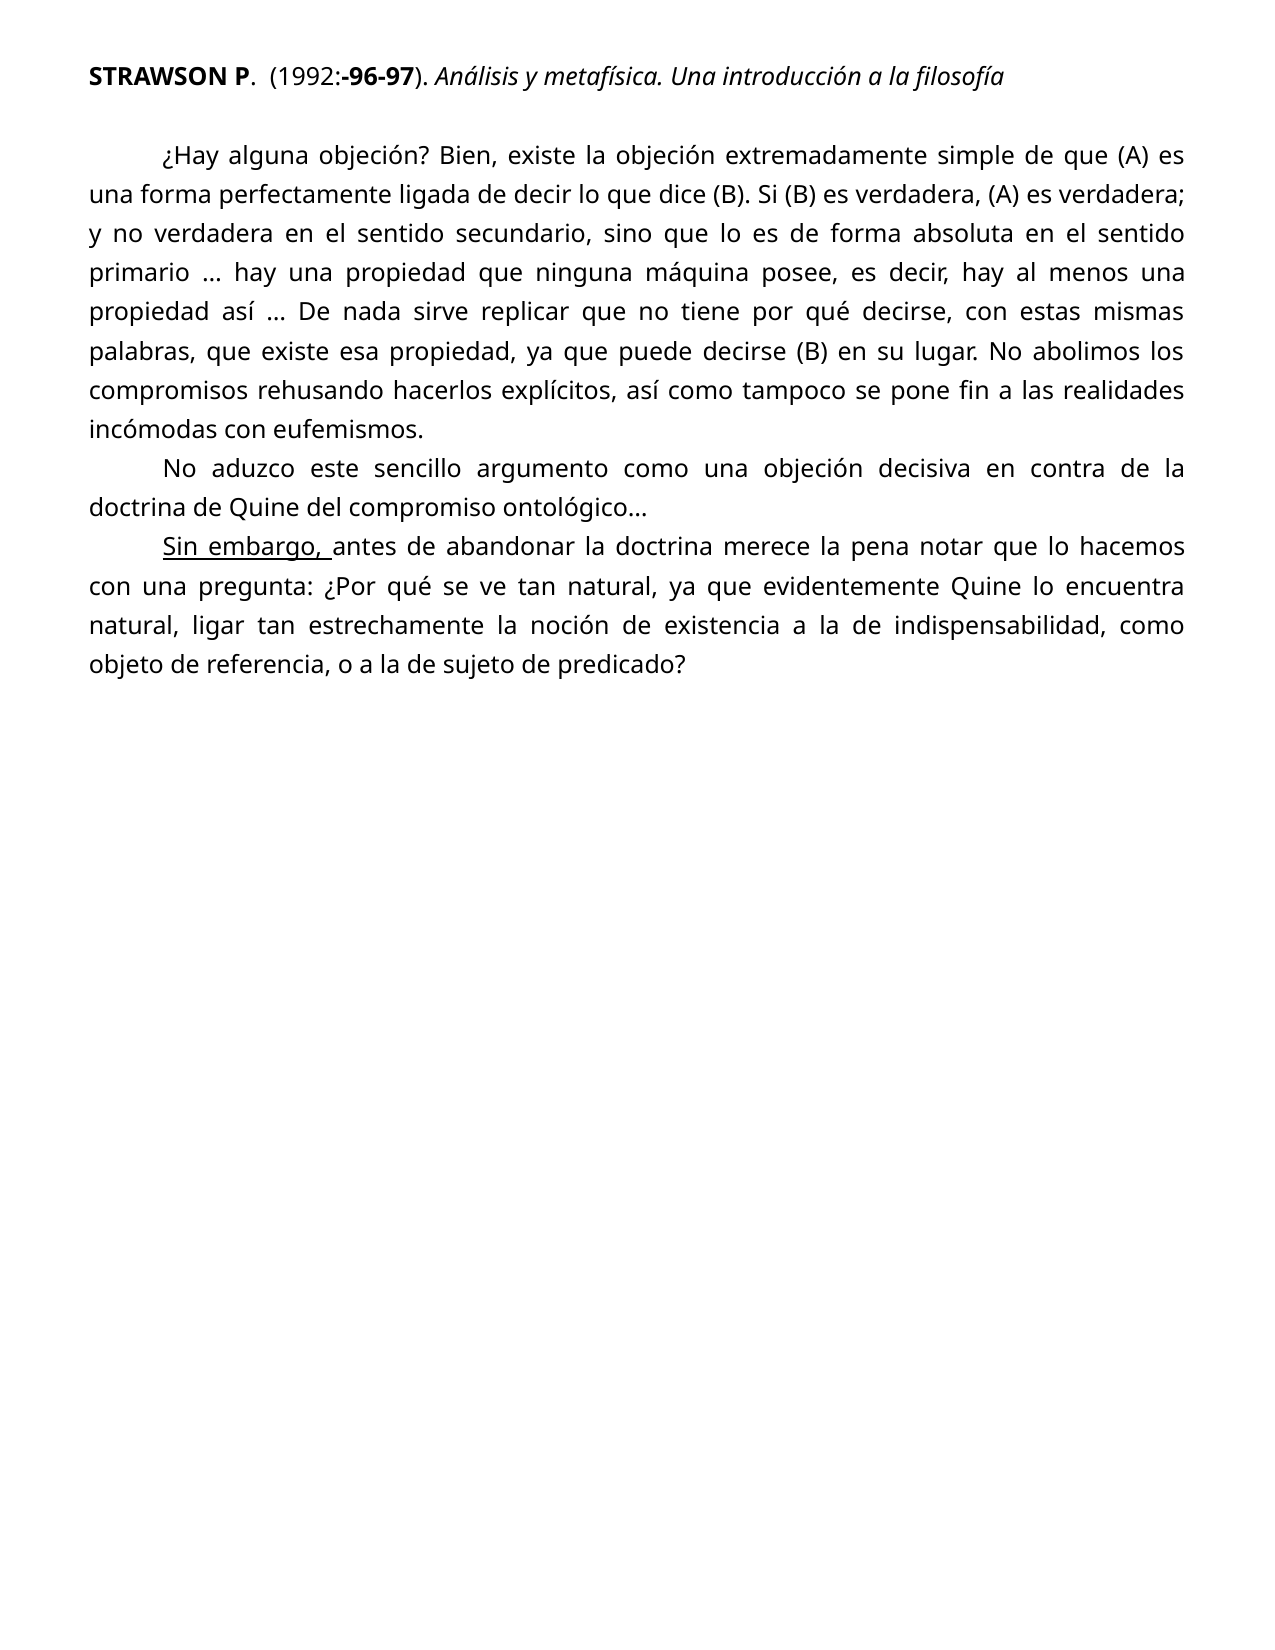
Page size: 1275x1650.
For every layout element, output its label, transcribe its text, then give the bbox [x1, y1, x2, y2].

text ¿Hay alguna objeción? Bien, existe la objeción extremadamente simple de que (A) es una forma perfectamente ligada de decir lo que dice (B). Si (B) es verdadera, (A) es verdadera; y no verdadera en el sentido secundario, sino que lo es de forma absoluta en el sentido primario … hay una propiedad que ninguna máquina posee, es decir, hay al menos una propiedad así … De nada sirve replicar que no tiene por qué decirse, con estas mismas palabras, que existe esa propiedad, ya que puede decirse (B) en su lugar. No abolimos los compromisos rehusando hacerlos explícitos, así como tampoco se pone fin a las realidades incómodas con eufemismos. [88, 137, 1186, 446]
text Sin embargo, antes de abandonar la doctrina merece la pena notar que lo hacemos con una pregunta: ¿Por qué se ve tan natural, ya que evidentemente Quine lo encuentra natural, ligar tan estrechamente la noción de existencia a la de indispensabilidad, como objeto de referencia, o a la de sujeto de predicado? [88, 529, 1186, 681]
text STRAWSON P. (1992:-96-97). Análisis y metafísica. Una introducción a la filosofía [88, 59, 1186, 93]
text No aduzco este sencillo argumento como una objeción decisiva en contra de la doctrina de Quine del compromiso ontológico… [88, 451, 1186, 524]
